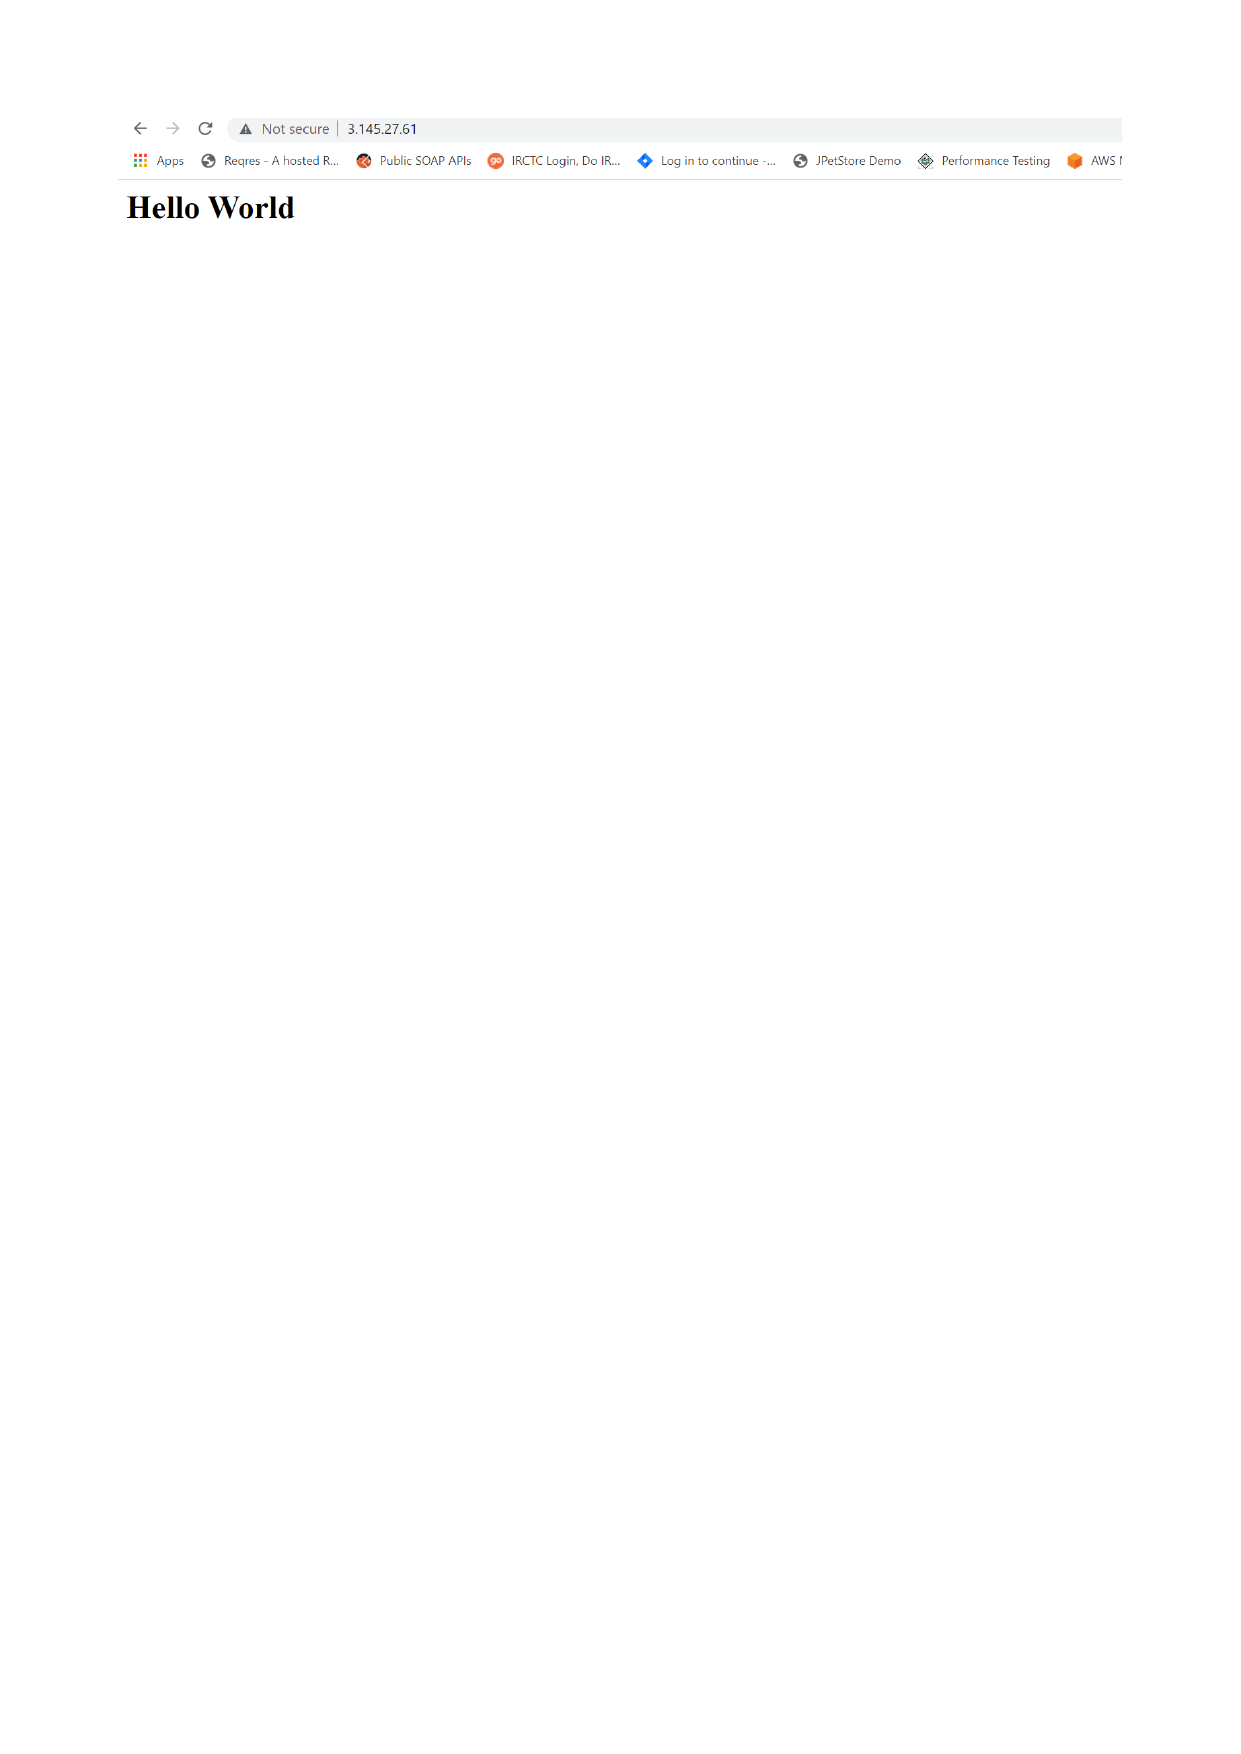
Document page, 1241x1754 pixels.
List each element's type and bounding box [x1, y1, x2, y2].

picture [118, 118, 1123, 602]
